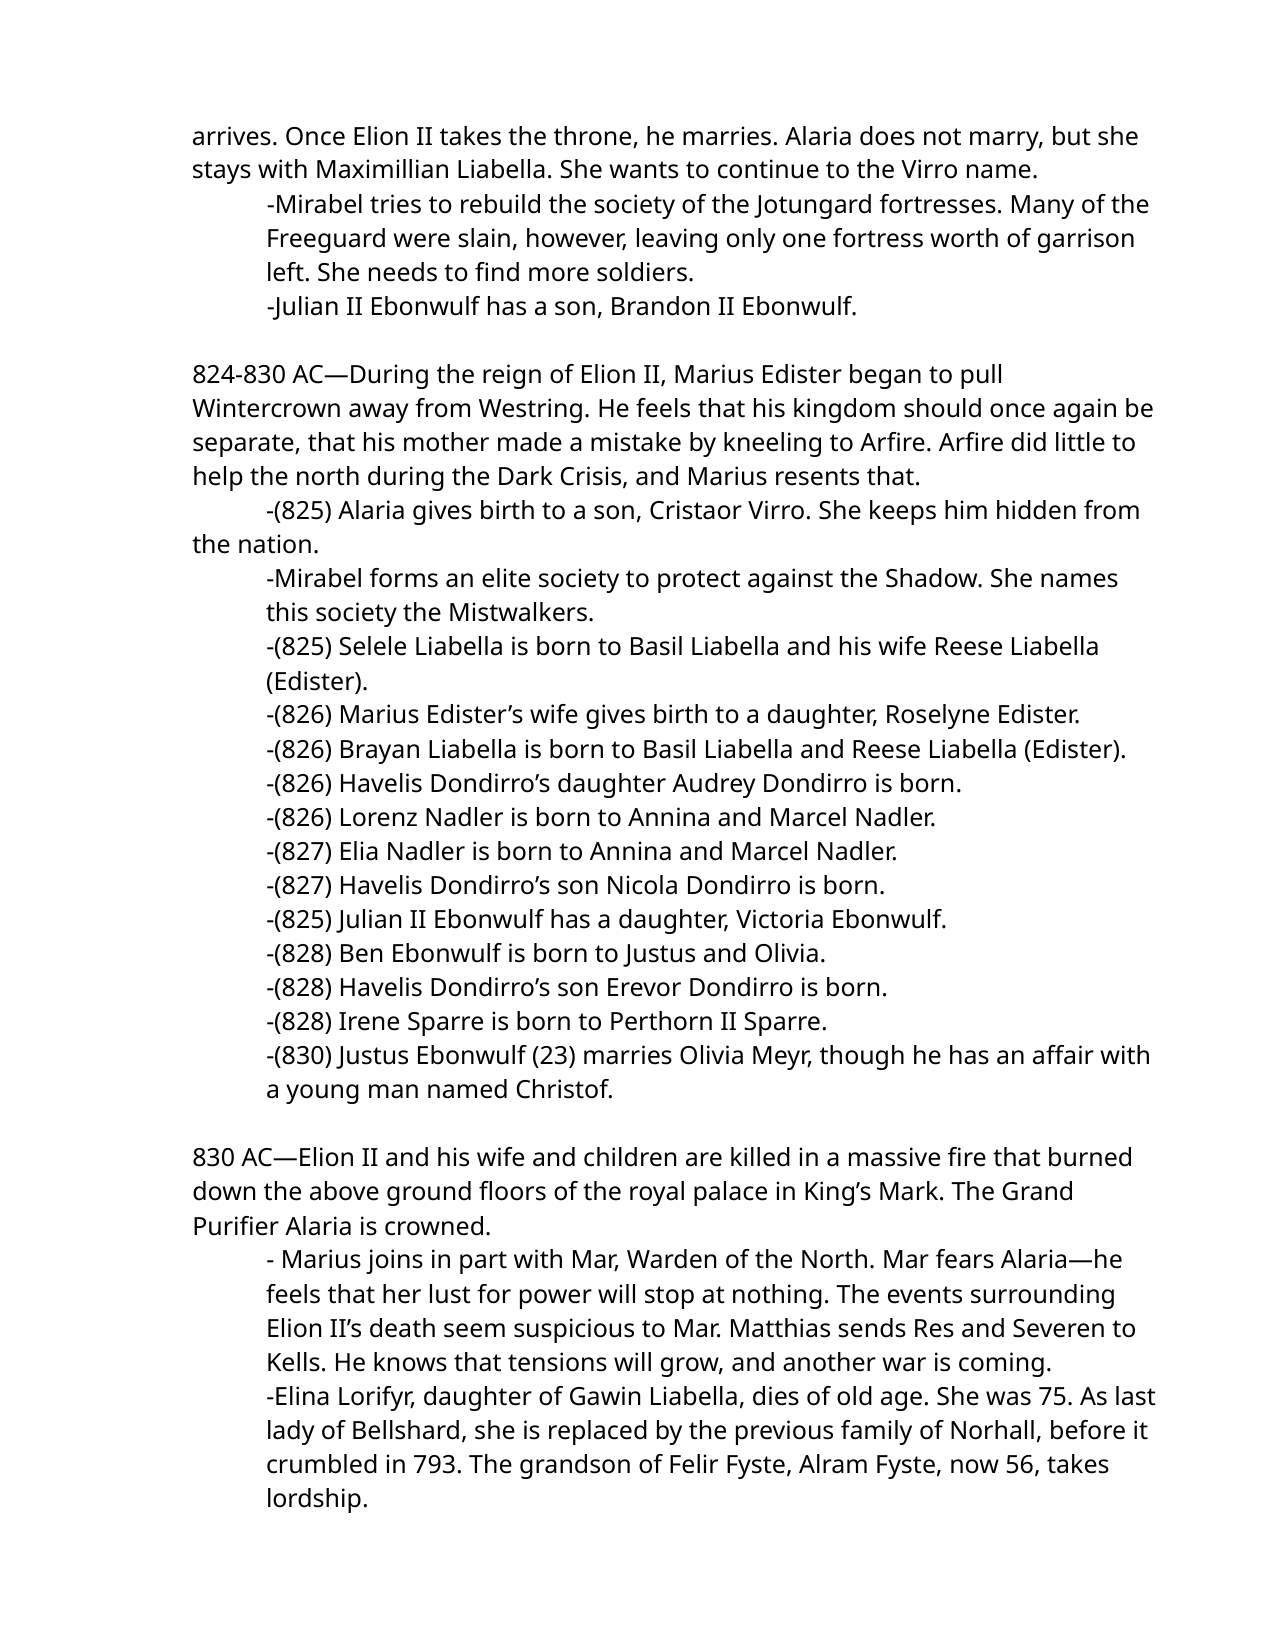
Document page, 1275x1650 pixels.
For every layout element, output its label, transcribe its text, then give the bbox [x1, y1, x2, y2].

text -(825) Alaria gives birth to a son, Cristaor Virro. She keeps him hidden from the nation. [192, 493, 1157, 561]
text 830 AC—Elion II and his wife and children are killed in a massive fire that burned down the above ground floors of the royal palace in King’s Mark. The Grand Purifier Alaria is crowned. [192, 1140, 1157, 1242]
text -(828) Irene Sparre is born to Perthorn II Sparre. [266, 1004, 1157, 1038]
text arrives. Once Elion II takes the throne, he marries. Alaria does not marry, but she stays with Maximillian Liabella. She wants to continue to the Virro name. [192, 118, 1157, 186]
text -(830) Justus Ebonwulf (23) marries Olivia Meyr, though he has an affair with a young man named Christof. [266, 1038, 1157, 1106]
text -(826) Marius Edister’s wife gives birth to a daughter, Roselyne Edister. [266, 697, 1157, 731]
text -(827) Elia Nadler is born to Annina and Marcel Nadler. [266, 833, 1157, 867]
text -(826) Brayan Liabella is born to Basil Liabella and Reese Liabella (Edister). [266, 731, 1157, 765]
text -(825) Selele Liabella is born to Basil Liabella and his wife Reese Liabella (Edister). [266, 629, 1157, 697]
text -(826) Havelis Dondirro’s daughter Audrey Dondirro is born. [266, 765, 1157, 799]
text -(828) Ben Ebonwulf is born to Justus and Olivia. [266, 936, 1157, 970]
text 824-830 AC—During the reign of Elion II, Marius Edister began to pull Wintercrown away from Westring. He feels that his kingdom should once again be separate, that his mother made a mistake by kneeling to Arfire. Arfire did little to help the north during the Dark Crisis, and Marius resents that. [192, 357, 1157, 493]
text -Mirabel forms an elite society to protect against the Shadow. She names this society the Mistwalkers. [266, 561, 1157, 629]
text -(827) Havelis Dondirro’s son Nicola Dondirro is born. [266, 867, 1157, 902]
text -(825) Julian II Ebonwulf has a daughter, Victoria Ebonwulf. [266, 902, 1157, 936]
text - Marius joins in part with Mar, Warden of the North. Mar fears Alaria—he feels that her lust for power will stop at nothing. The events surrounding Elion II’s death seem suspicious to Mar. Matthias sends Res and Severen to Kells. He knows that tensions will grow, and another war is coming. [266, 1242, 1157, 1378]
text -Mirabel tries to rebuild the society of the Jotungard fortresses. Many of the Freeguard were slain, however, leaving only one fortress worth of garrison left. She needs to find more soldiers. [266, 186, 1157, 288]
text -(826) Lorenz Nadler is born to Annina and Marcel Nadler. [266, 799, 1157, 833]
text -(828) Havelis Dondirro’s son Erevor Dondirro is born. [266, 970, 1157, 1004]
text -Julian II Ebonwulf has a son, Brandon II Ebonwulf. [266, 288, 1157, 322]
text -Elina Lorifyr, daughter of Gawin Liabella, dies of old age. She was 75. As last lady of Bellshard, she is replaced by the previous family of Norhall, before it crumbled in 793. The grandson of Felir Fyste, Alram Fyste, now 56, takes lordship. [266, 1378, 1157, 1515]
